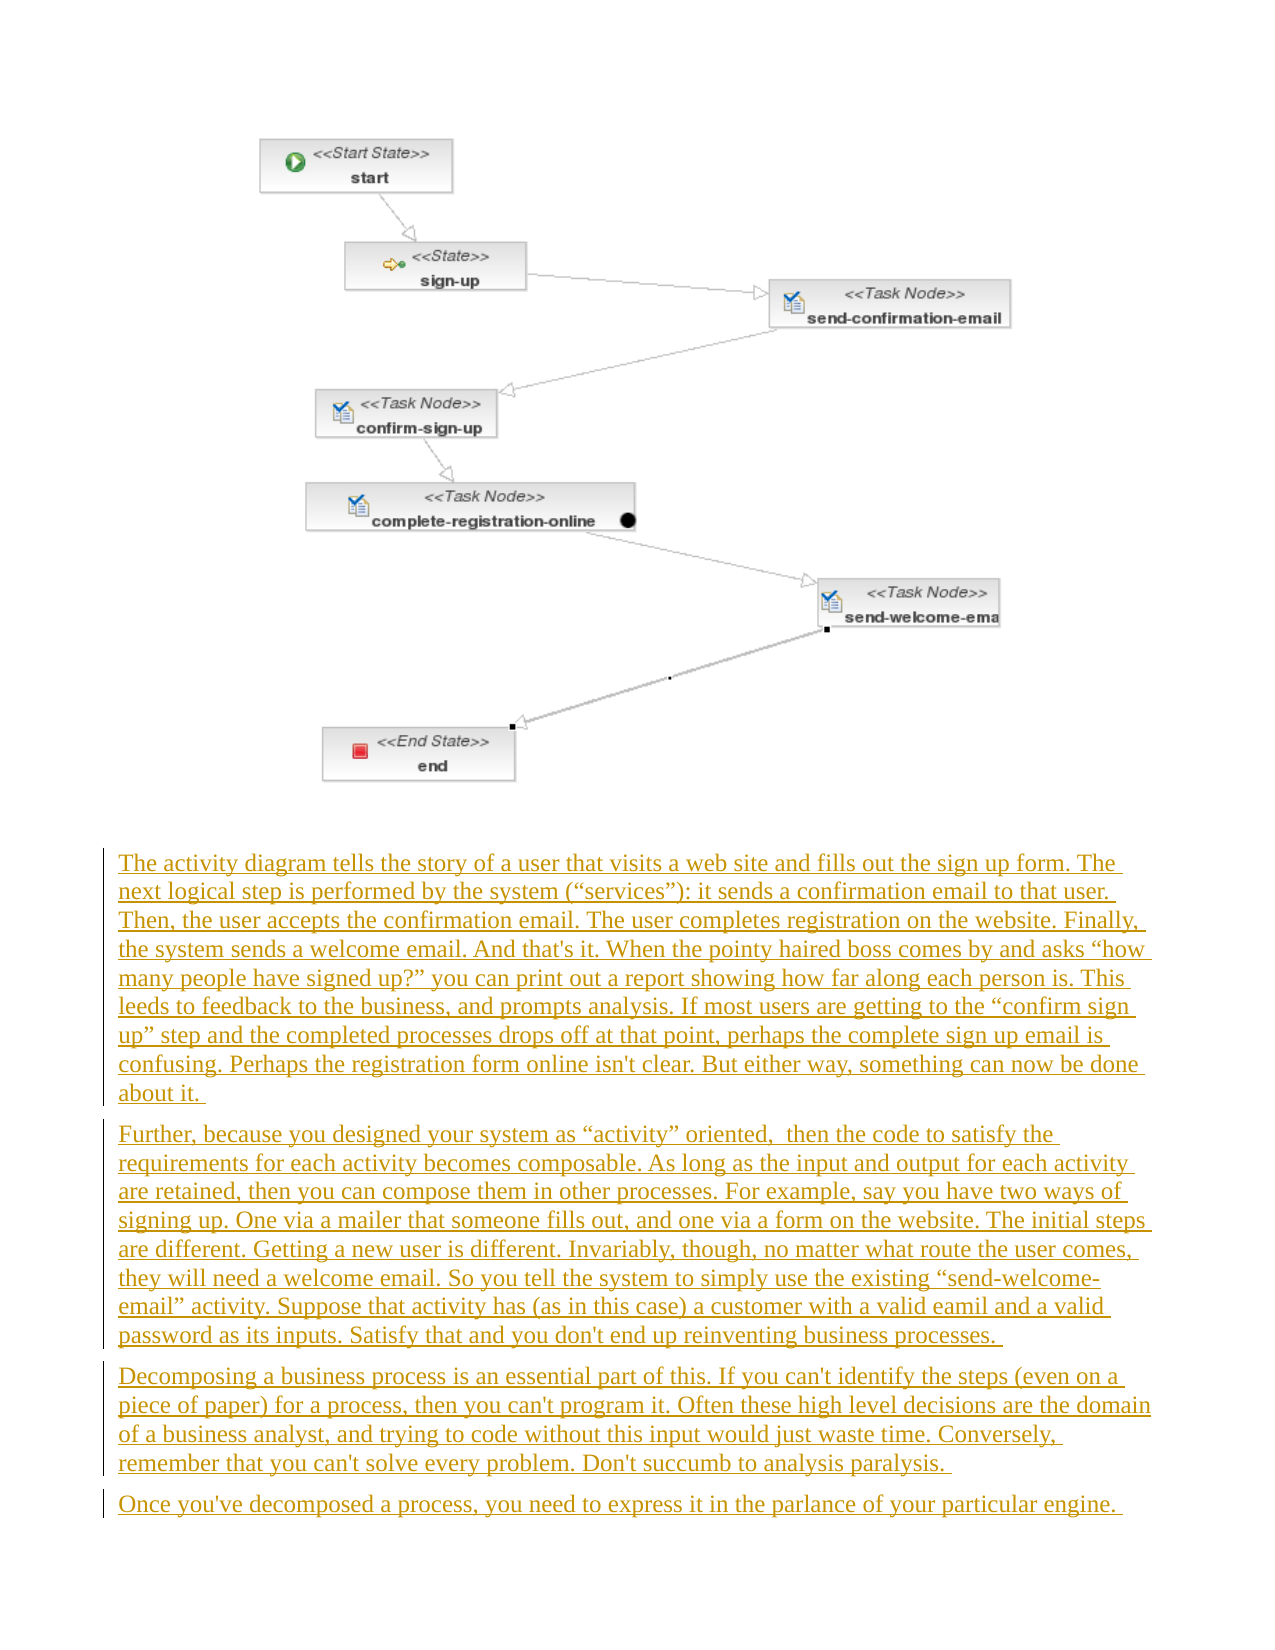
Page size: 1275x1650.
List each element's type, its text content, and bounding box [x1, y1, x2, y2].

picture [215, 118, 1060, 848]
text Once you've decomposed a process, you need to express it in the parlance of your particular engine. [118, 1489, 1157, 1518]
text Further, because you designed your system as “activity” oriented, then the code to satisfy the requirements for each activity becomes composable. As long as the input and output for each activity are retained, then you can compose them in other processes. For example, say you have two ways of signing up. One via a mailer that someone fills out, and one via a form on the website. The initial steps are different. Getting a new user is different. Invariably, though, no matter what route the user comes, they will need a welcome email. So you tell the system to simply use the existing “send-welcome-email” activity. Suppose that activity has (as in this case) a customer with a valid eamil and a valid password as its inputs. Satisfy that and you don't end up reinventing business processes. [118, 1119, 1157, 1349]
text Decomposing a business process is an essential part of this. If you can't identify the steps (even on a piece of paper) for a process, then you can't program it. Often these high level decisions are the domain of a business analyst, and trying to code without this input would just waste time. Conversely, remember that you can't solve every problem. Don't succumb to analysis paralysis. [118, 1361, 1157, 1476]
text The activity diagram tells the story of a user that visits a web site and fills out the sign up form. The next logical step is performed by the system (“services”): it sends a confirmation email to that user. Then, the user accepts the confirmation email. The user completes registration on the website. Finally, the system sends a welcome email. And that's it. When the pointy haired boss comes by and asks “how many people have signed up?” you can print out a report showing how far along each person is. This leeds to feedback to the business, and prompts analysis. If most users are getting to the “confirm sign up” step and the completed processes drops off at that point, perhaps the complete sign up email is confusing. Perhaps the registration form online isn't clear. But either way, something can now be done about it. [118, 118, 1157, 1106]
